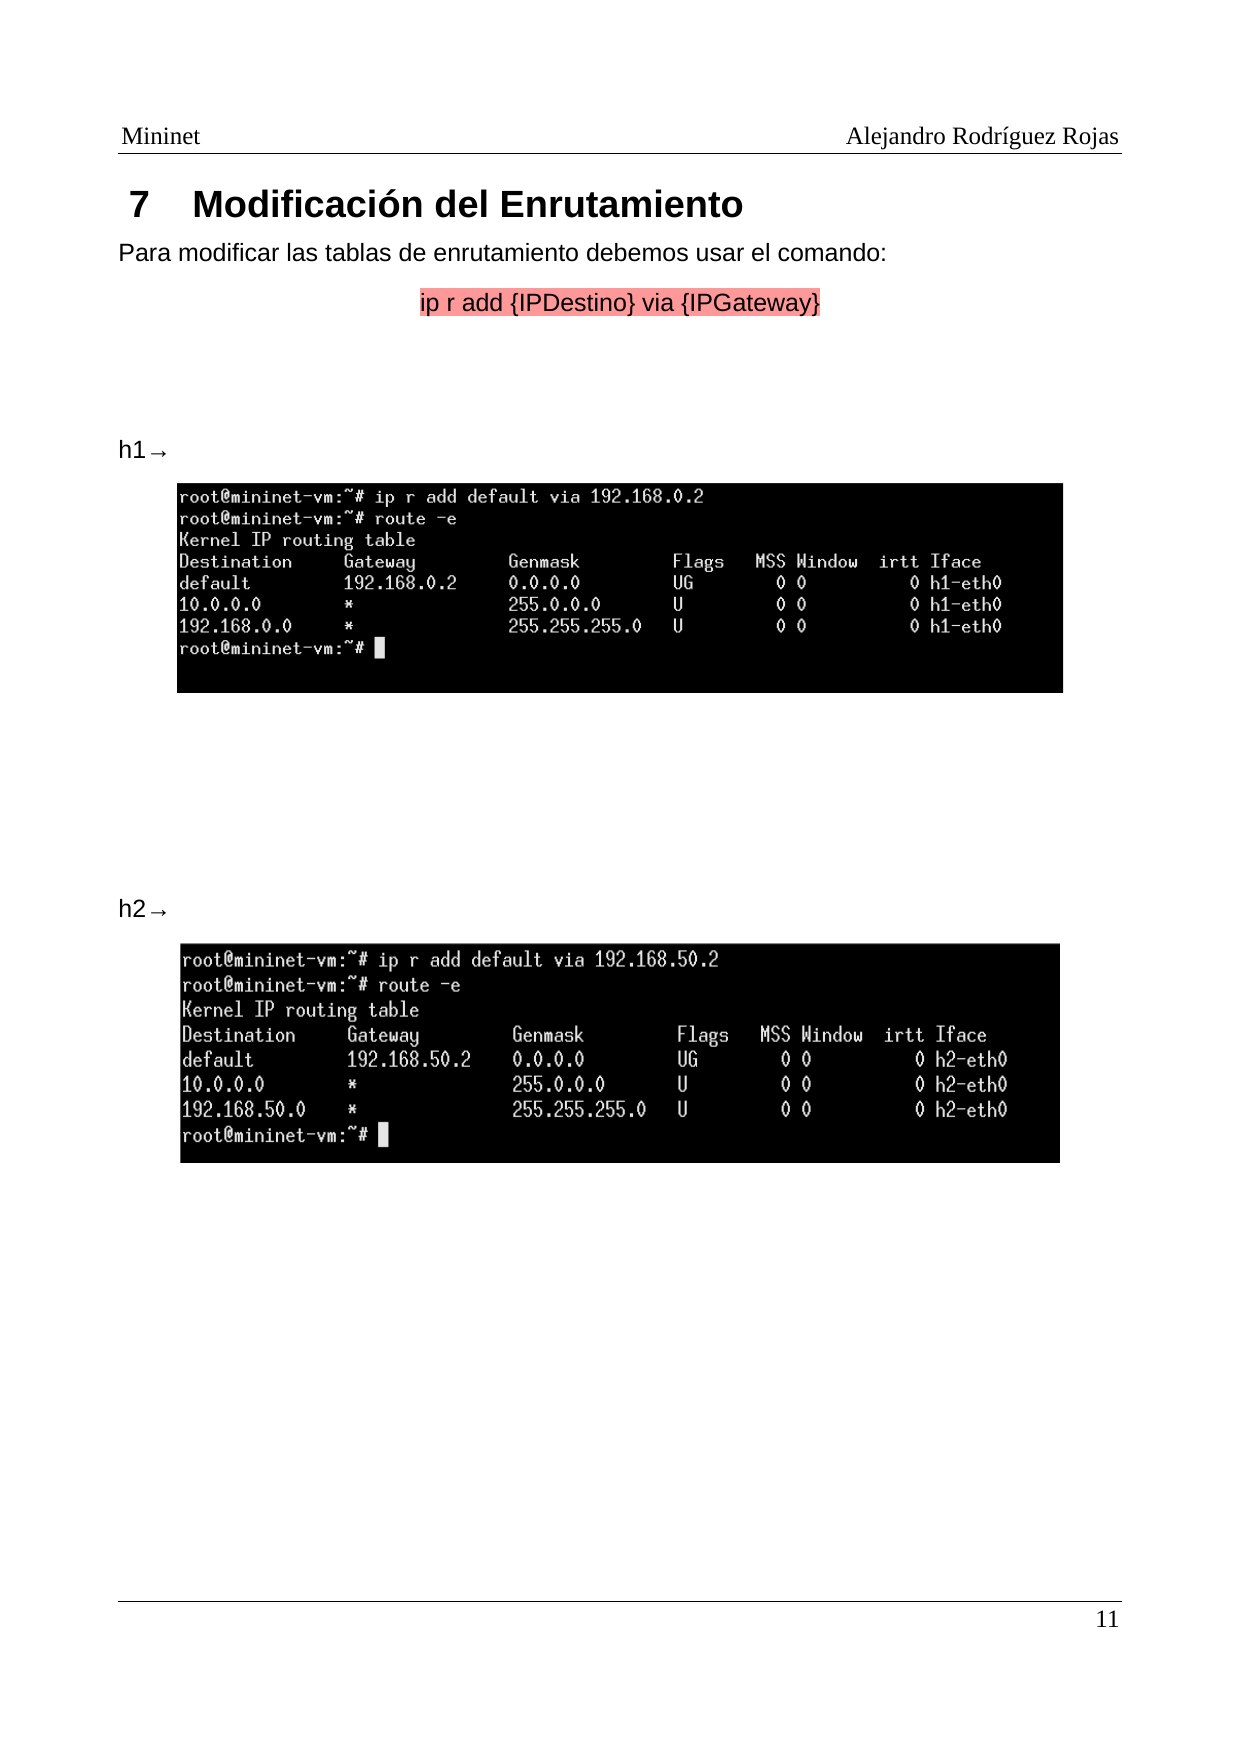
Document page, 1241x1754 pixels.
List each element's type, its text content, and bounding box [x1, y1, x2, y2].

text h2→ [118, 894, 1122, 923]
picture [177, 483, 1064, 526]
text Para modificar las tablas de enrutamiento debemos usar el comando: [118, 238, 1122, 267]
subtitle Modificación del Enrutamiento [118, 182, 1122, 226]
picture [180, 943, 1060, 984]
text h1→ [118, 435, 1122, 463]
text ip r add {IPDestino} via {IPGateway} [118, 287, 1122, 316]
